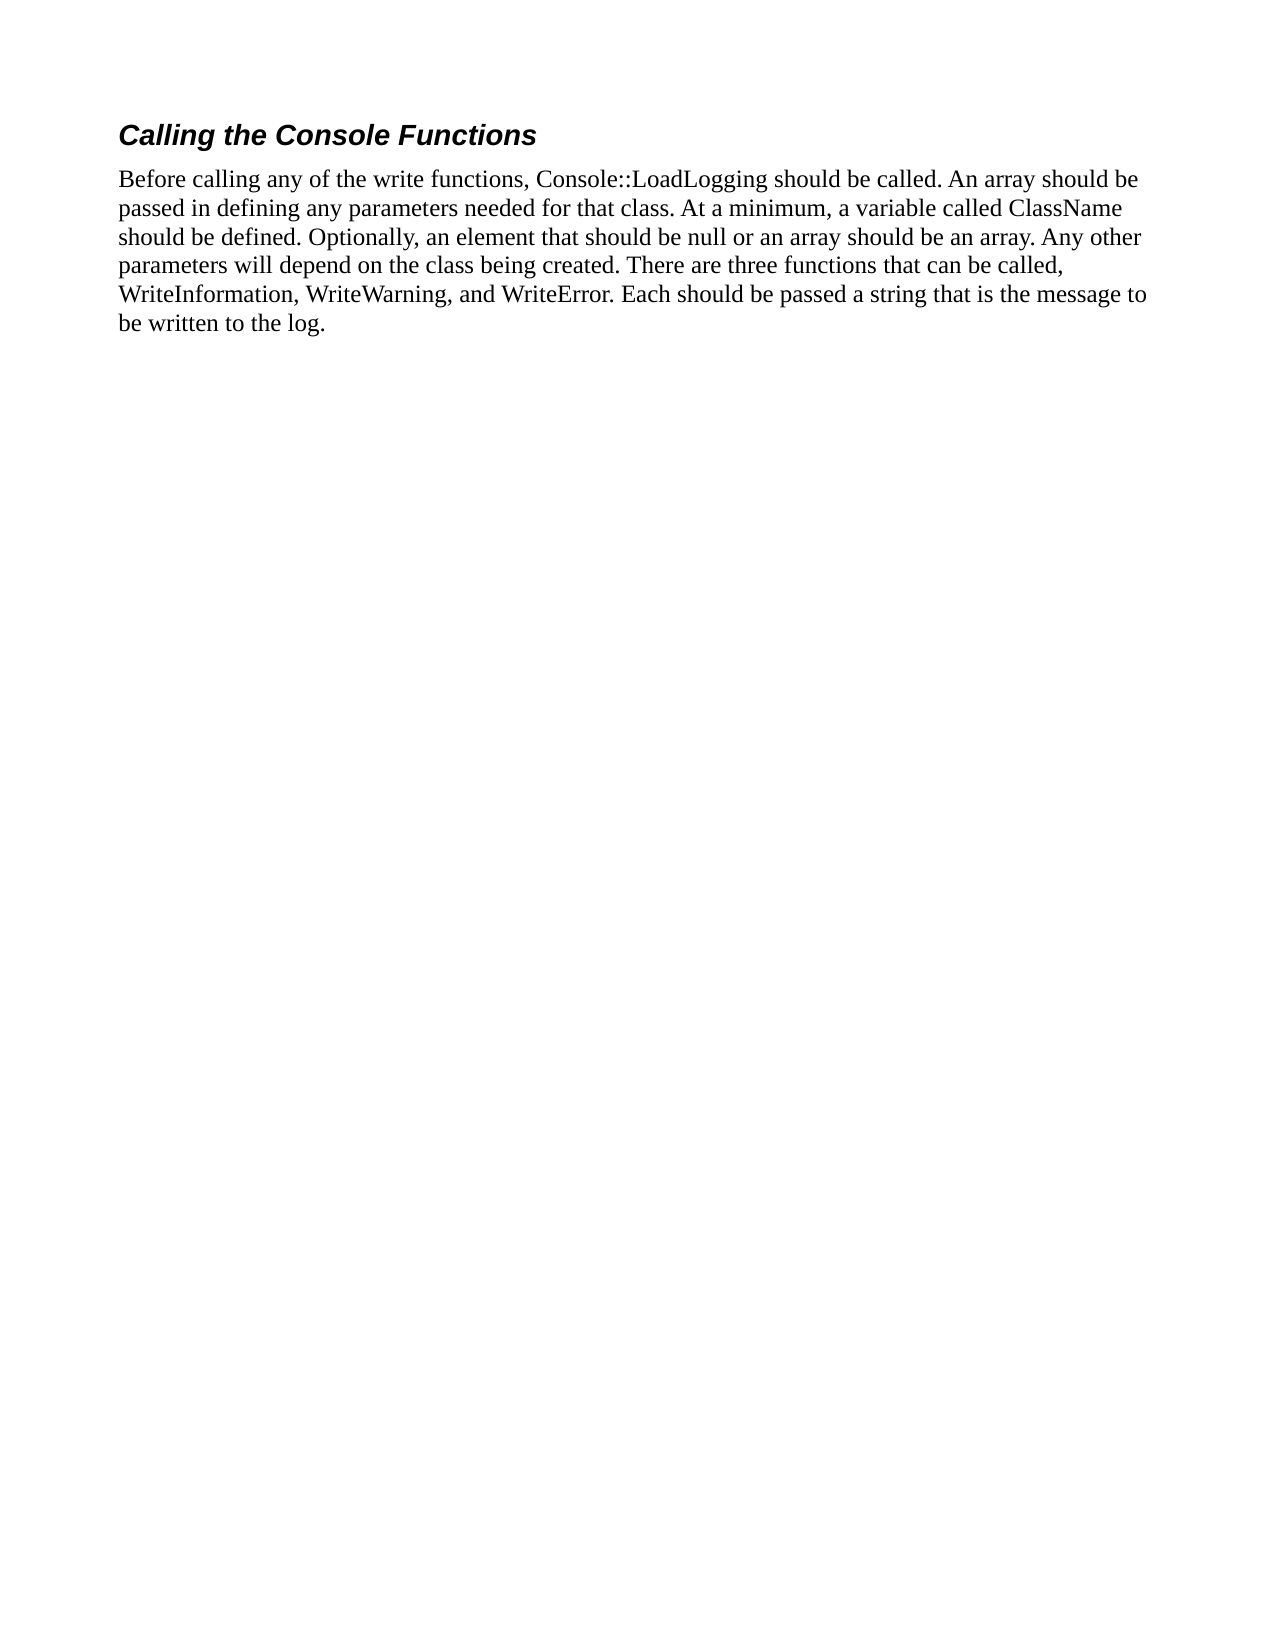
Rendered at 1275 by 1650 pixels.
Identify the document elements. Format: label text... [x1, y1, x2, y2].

subtitle Calling the Console Functions [118, 118, 1157, 152]
text Before calling any of the write functions, Console::LoadLogging should be called. An array should be passed in defining any parameters needed for that class. At a minimum, a variable called ClassName should be defined. Optionally, an element that should be null or an array should be an array. Any other parameters will depend on the class being created. There are three functions that can be called, WriteInformation, WriteWarning, and WriteError. Each should be passed a string that is the message to be written to the log. [118, 164, 1157, 337]
